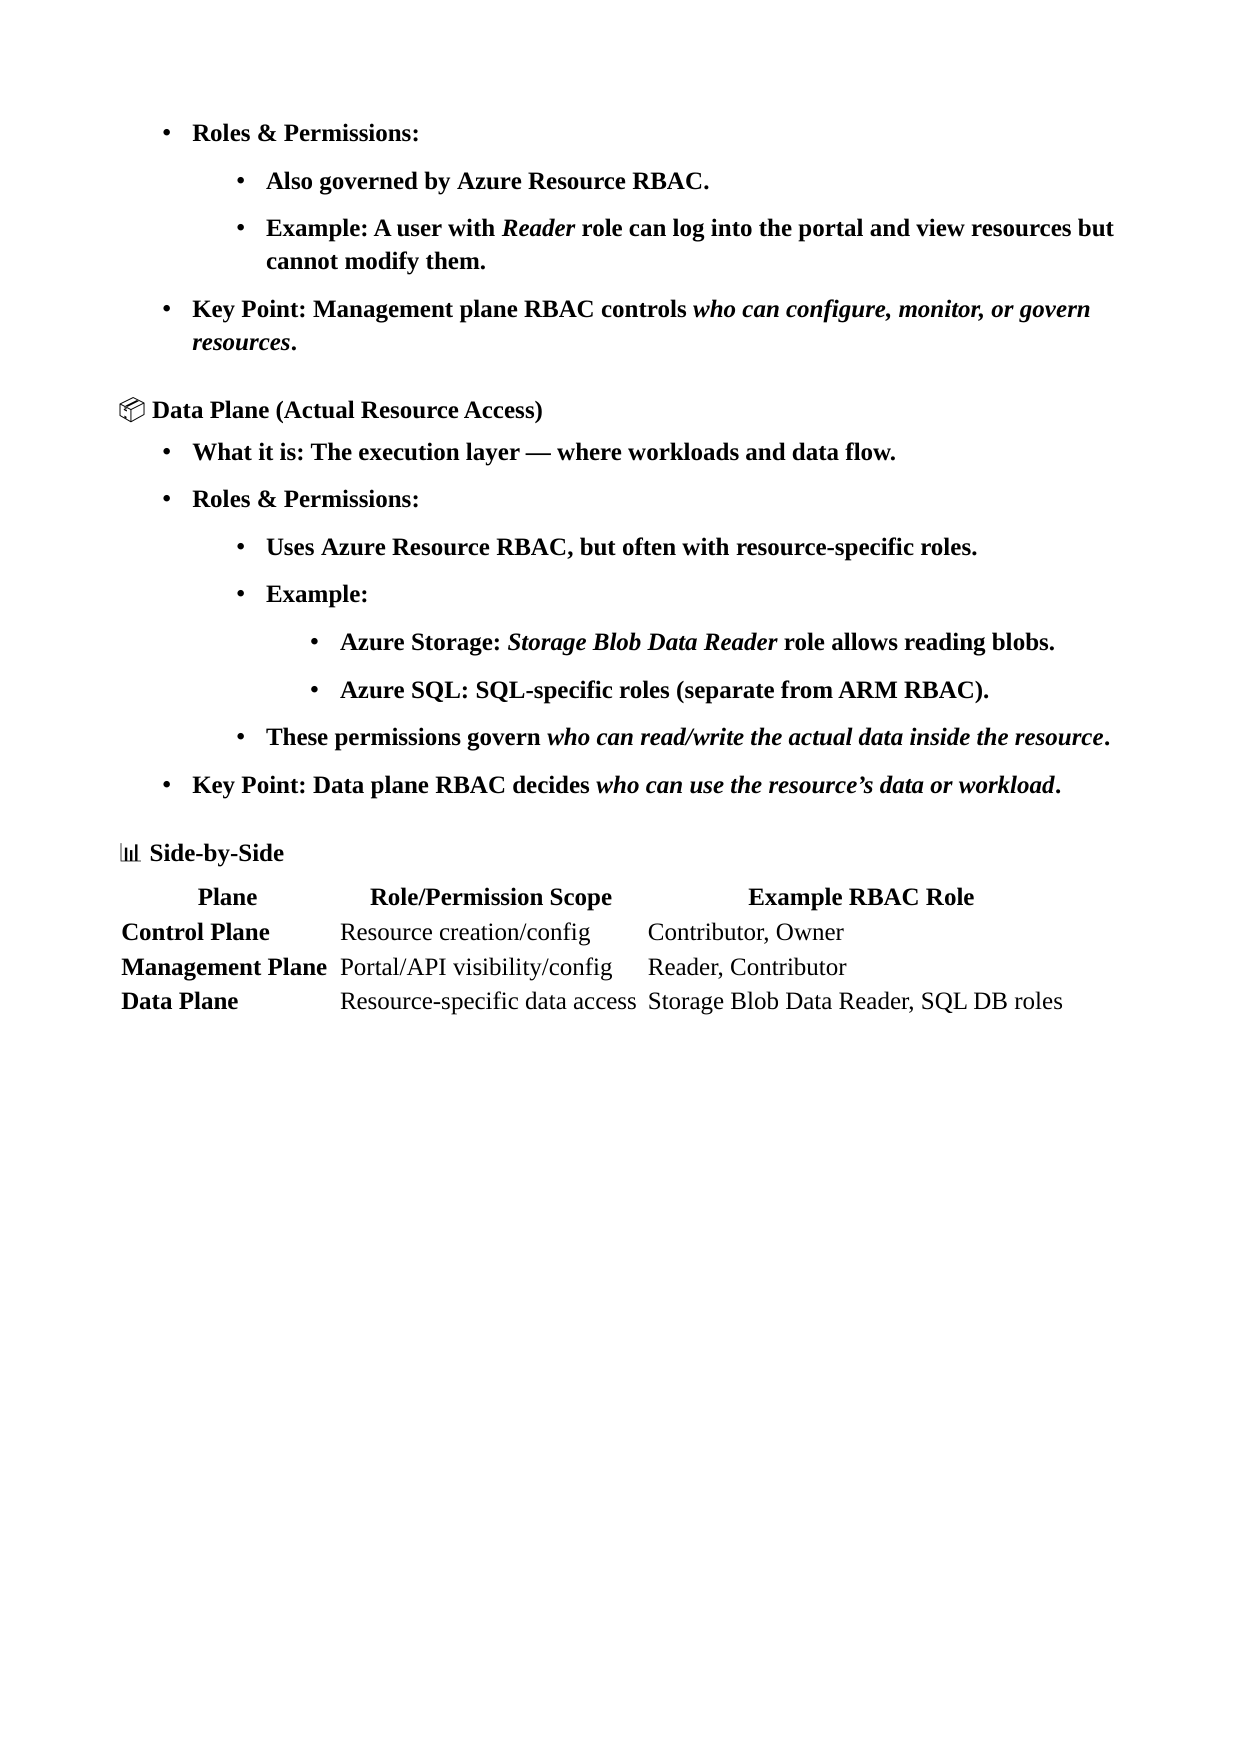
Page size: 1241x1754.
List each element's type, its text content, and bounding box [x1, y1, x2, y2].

table_cell Portal/API visibility/config [337, 949, 645, 983]
list Example: [236, 579, 1122, 608]
table_cell Resource creation/config [337, 914, 645, 949]
table_header Plane [118, 880, 337, 914]
table_cell Storage Blob Data Reader, SQL DB roles [645, 983, 1077, 1018]
table_cell Contributor, Owner [645, 914, 1077, 949]
list Azure Storage: Storage Blob Data Reader role allows reading blobs. [310, 627, 1122, 656]
list Roles & Permissions: [162, 484, 1122, 513]
list Key Point: Data plane RBAC decides who can use the resource’s data or workload. [162, 770, 1122, 799]
list Azure SQL: SQL-specific roles (separate from ARM RBAC). [310, 675, 1122, 703]
table_cell Control Plane [118, 914, 337, 949]
subtitle 📊 Side-by-Side [118, 838, 1122, 867]
list Uses Azure Resource RBAC, but often with resource-specific roles. [236, 532, 1122, 561]
table_cell Resource-specific data access [337, 983, 645, 1018]
table_cell Data Plane [118, 983, 337, 1018]
table_cell Reader, Contributor [645, 949, 1077, 983]
table_header Example RBAC Role [645, 880, 1077, 914]
list Example: A user with Reader role can log into the portal and view resources but cannot modify them. [236, 213, 1122, 275]
subtitle 📦 Data Plane (Actual Resource Access) [118, 395, 1122, 424]
list Roles & Permissions: [162, 118, 1122, 147]
list Also governed by Azure Resource RBAC. [236, 166, 1122, 194]
list Key Point: Management plane RBAC controls who can configure, monitor, or govern resources. [162, 294, 1122, 356]
list What it is: The execution layer — where workloads and data flow. [162, 437, 1122, 465]
table_header Role/Permission Scope [337, 880, 645, 914]
list These permissions govern who can read/write the actual data inside the resource. [236, 722, 1122, 751]
table_cell Management Plane [118, 949, 337, 983]
